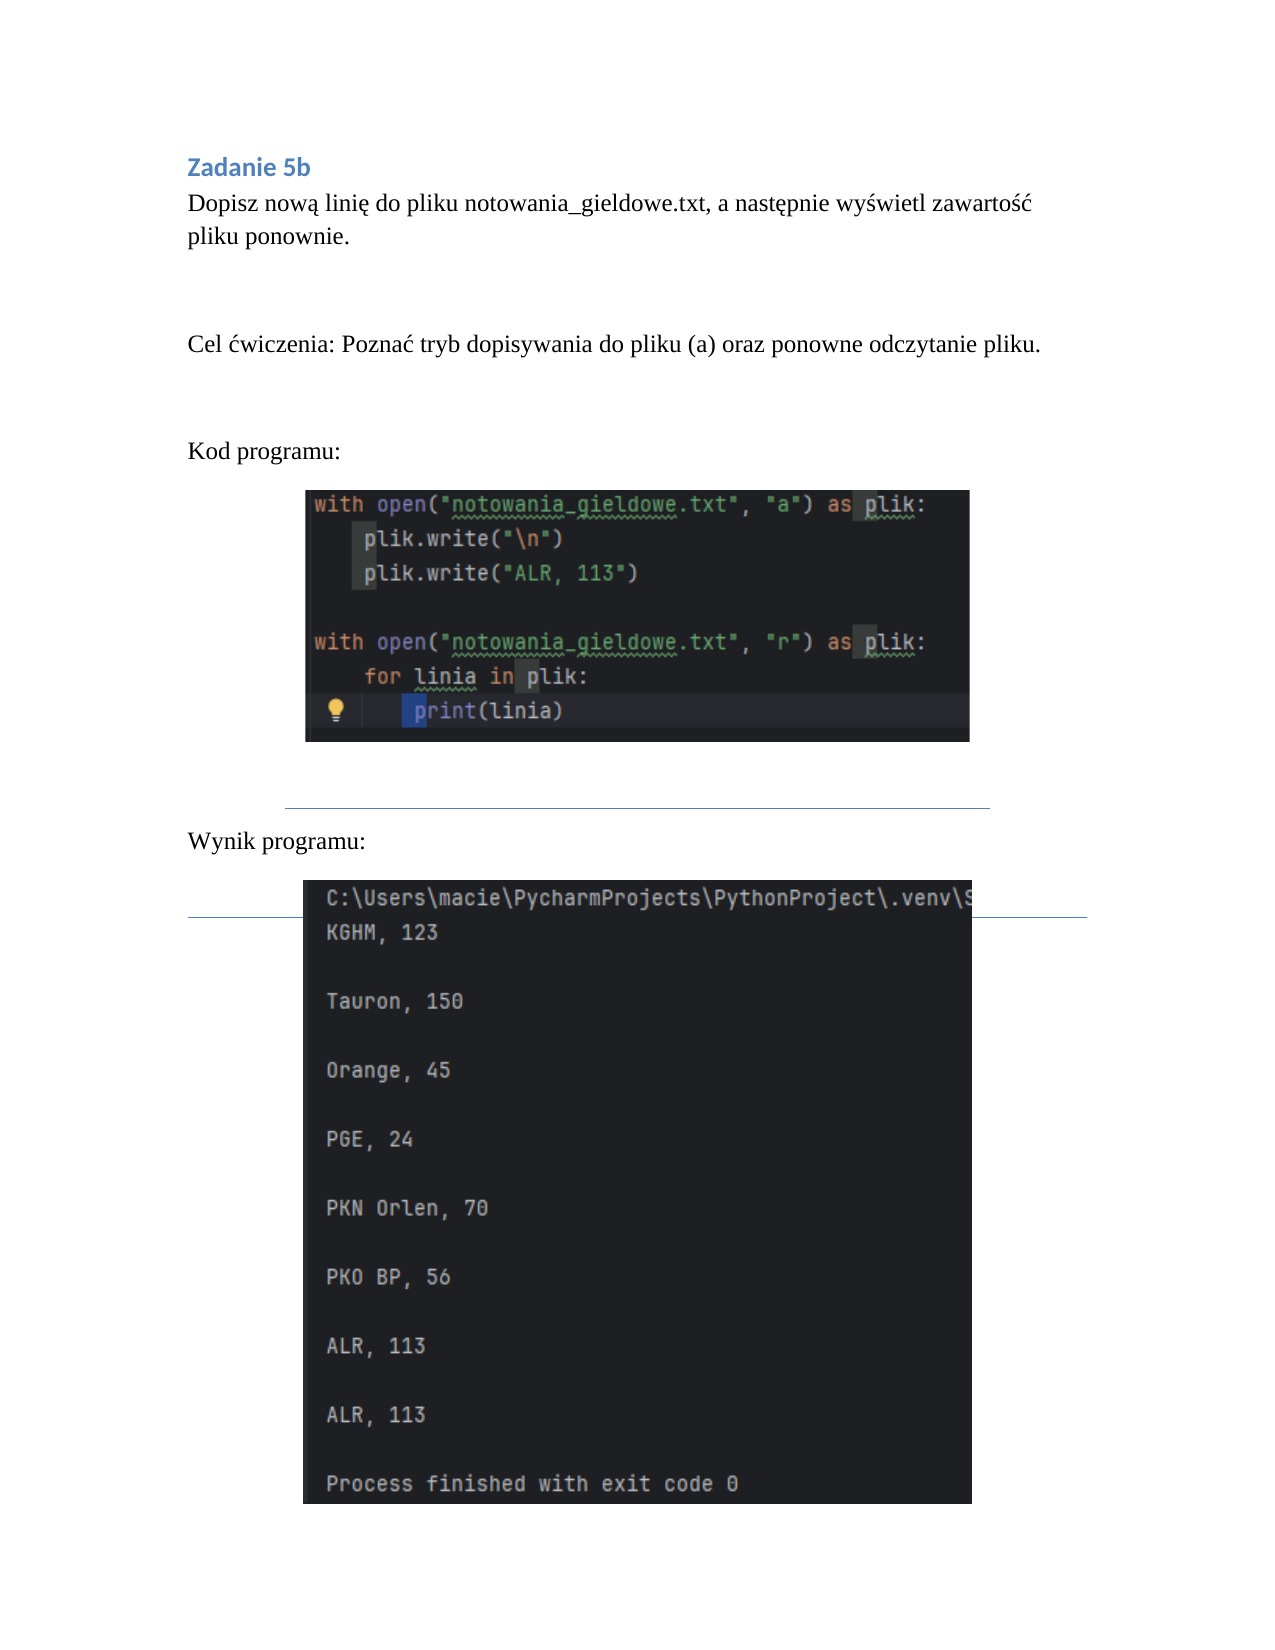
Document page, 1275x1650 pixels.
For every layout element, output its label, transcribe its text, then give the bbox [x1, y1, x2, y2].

text Cel ćwiczenia: Poznać tryb dopisywania do pliku (a) oraz ponowne odczytanie pliku. [187, 329, 1087, 357]
picture [303, 880, 972, 1504]
text Dopisz nową linię do pliku notowania_gieldowe.txt, a następnie wyświetl zawartość pliku ponownie. [187, 188, 1087, 250]
text Wynik programu: [187, 826, 1087, 855]
picture [305, 490, 970, 742]
text Kod programu: [187, 436, 1087, 465]
subtitle Zadanie 5b [187, 150, 1087, 183]
